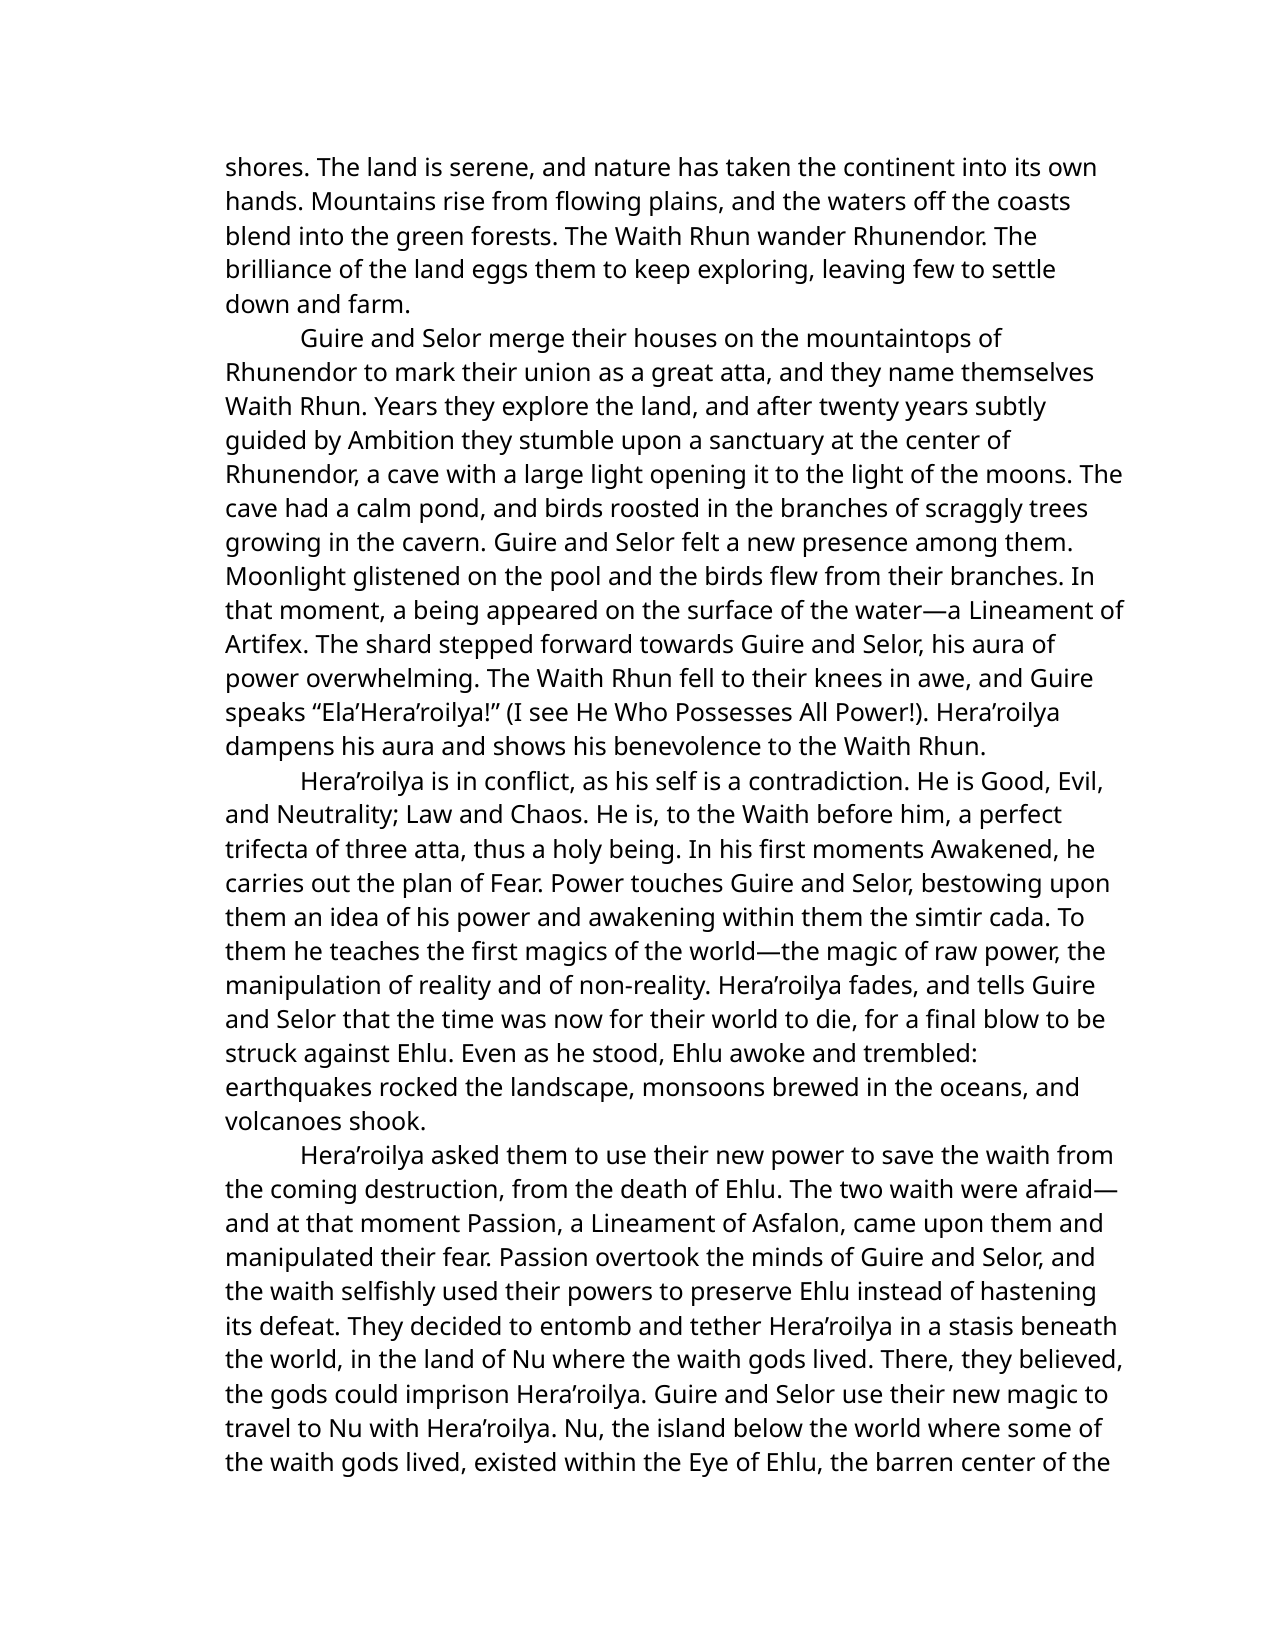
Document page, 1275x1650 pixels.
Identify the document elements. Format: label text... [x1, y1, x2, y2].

text shores. The land is serene, and nature has taken the continent into its own hands. Mountains rise from flowing plains, and the waters off the coasts blend into the green forests. The Waith Rhun wander Rhunendor. The brilliance of the land eggs them to keep exploring, leaving few to settle down and farm. [225, 150, 1125, 320]
text Hera’roilya is in conflict, as his self is a contradiction. He is Good, Evil, and Neutrality; Law and Chaos. He is, to the Waith before him, a perfect trifecta of three atta, thus a holy being. In his first moments Awakened, he carries out the plan of Fear. Power touches Guire and Selor, bestowing upon them an idea of his power and awakening within them the simtir cada. To them he teaches the first magics of the world—the magic of raw power, the manipulation of reality and of non-reality. Hera’roilya fades, and tells Guire and Selor that the time was now for their world to die, for a final blow to be struck against Ehlu. Even as he stood, Ehlu awoke and trembled: earthquakes rocked the landscape, monsoons brewed in the oceans, and volcanoes shook. [225, 763, 1125, 1138]
text Hera’roilya asked them to use their new power to save the waith from the coming destruction, from the death of Ehlu. The two waith were afraid—and at that moment Passion, a Lineament of Asfalon, came upon them and manipulated their fear. Passion overtook the minds of Guire and Selor, and the waith selfishly used their powers to preserve Ehlu instead of hastening its defeat. They decided to entomb and tether Hera’roilya in a stasis beneath the world, in the land of Nu where the waith gods lived. There, they believed, the gods could imprison Hera’roilya. Guire and Selor use their new magic to travel to Nu with Hera’roilya. Nu, the island below the world where some of the waith gods lived, existed within the Eye of Ehlu, the barren center of the [225, 1138, 1125, 1478]
text Guire and Selor merge their houses on the mountaintops of Rhunendor to mark their union as a great atta, and they name themselves Waith Rhun. Years they explore the land, and after twenty years subtly guided by Ambition they stumble upon a sanctuary at the center of Rhunendor, a cave with a large light opening it to the light of the moons. The cave had a calm pond, and birds roosted in the branches of scraggly trees growing in the cavern. Guire and Selor felt a new presence among them. Moonlight glistened on the pool and the birds flew from their branches. In that moment, a being appeared on the surface of the water—a Lineament of Artifex. The shard stepped forward towards Guire and Selor, his aura of power overwhelming. The Waith Rhun fell to their knees in awe, and Guire speaks “Ela’Hera’roilya!” (I see He Who Possesses All Power!). Hera’roilya dampens his aura and shows his benevolence to the Waith Rhun. [225, 320, 1125, 763]
